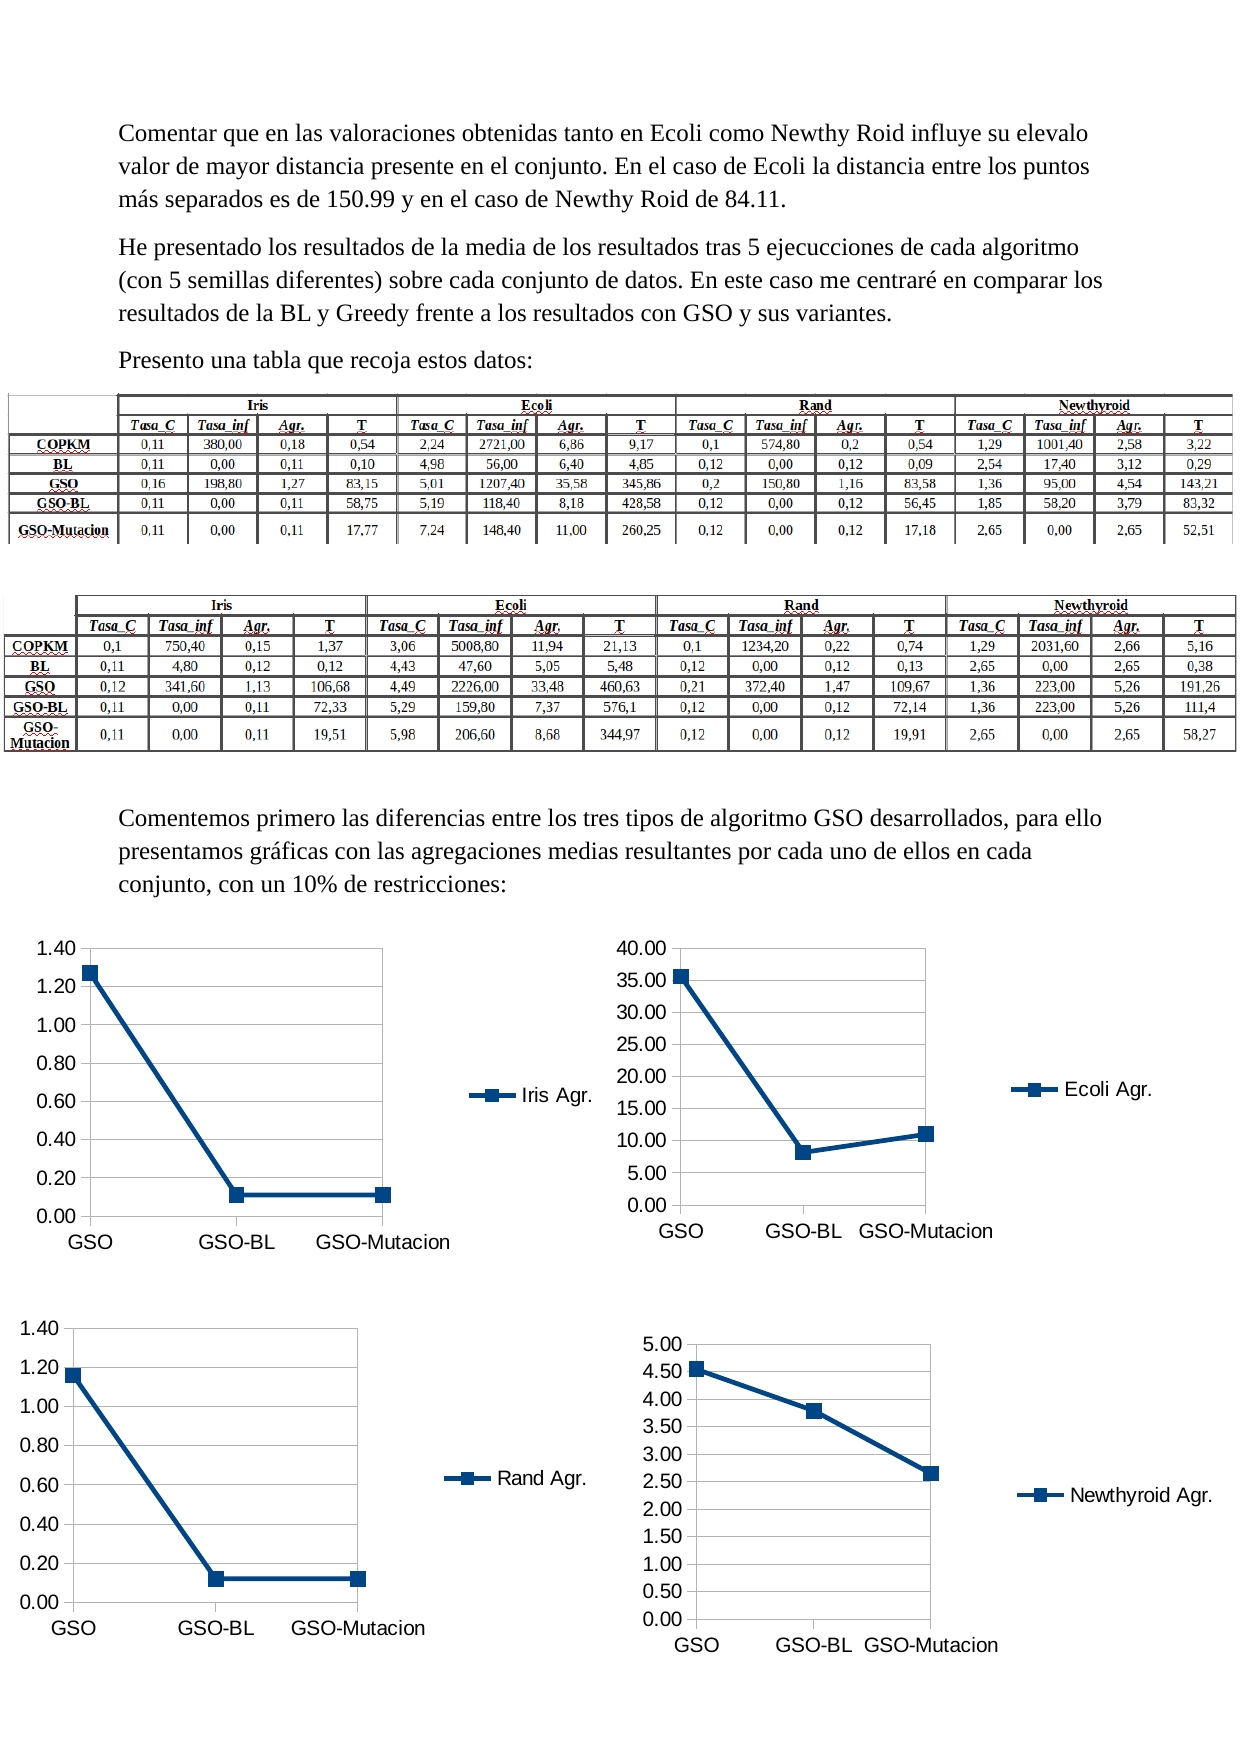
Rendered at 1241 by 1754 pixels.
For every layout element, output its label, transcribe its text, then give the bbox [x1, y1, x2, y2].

text Comentar que en las valoraciones obtenidas tanto en Ecoli como Newthy Roid influye su elevalo valor de mayor distancia presente en el conjunto. En el caso de Ecoli la distancia entre los puntos más separados es de 150.99 y en el caso de Newthy Roid de 84.11. [118, 118, 1122, 213]
text He presentado los resultados de la media de los resultados tras 5 ejecucciones de cada algoritmo (con 5 semillas diferentes) sobre cada conjunto de datos. En este caso me centraré en comparar los resultados de la BL y Greedy frente a los resultados con GSO y sus variantes. [118, 232, 1122, 327]
text Comentemos primero las diferencias entre los tres tipos de algoritmo GSO desarrollados, para ello presentamos gráficas con las agregaciones medias resultantes por cada uno de ellos en cada conjunto, con un 10% de restricciones: [118, 803, 1122, 898]
picture [7, 393, 1233, 544]
text Presento una tabla que recoja estos datos: [118, 345, 1122, 374]
picture [3, 595, 1237, 752]
